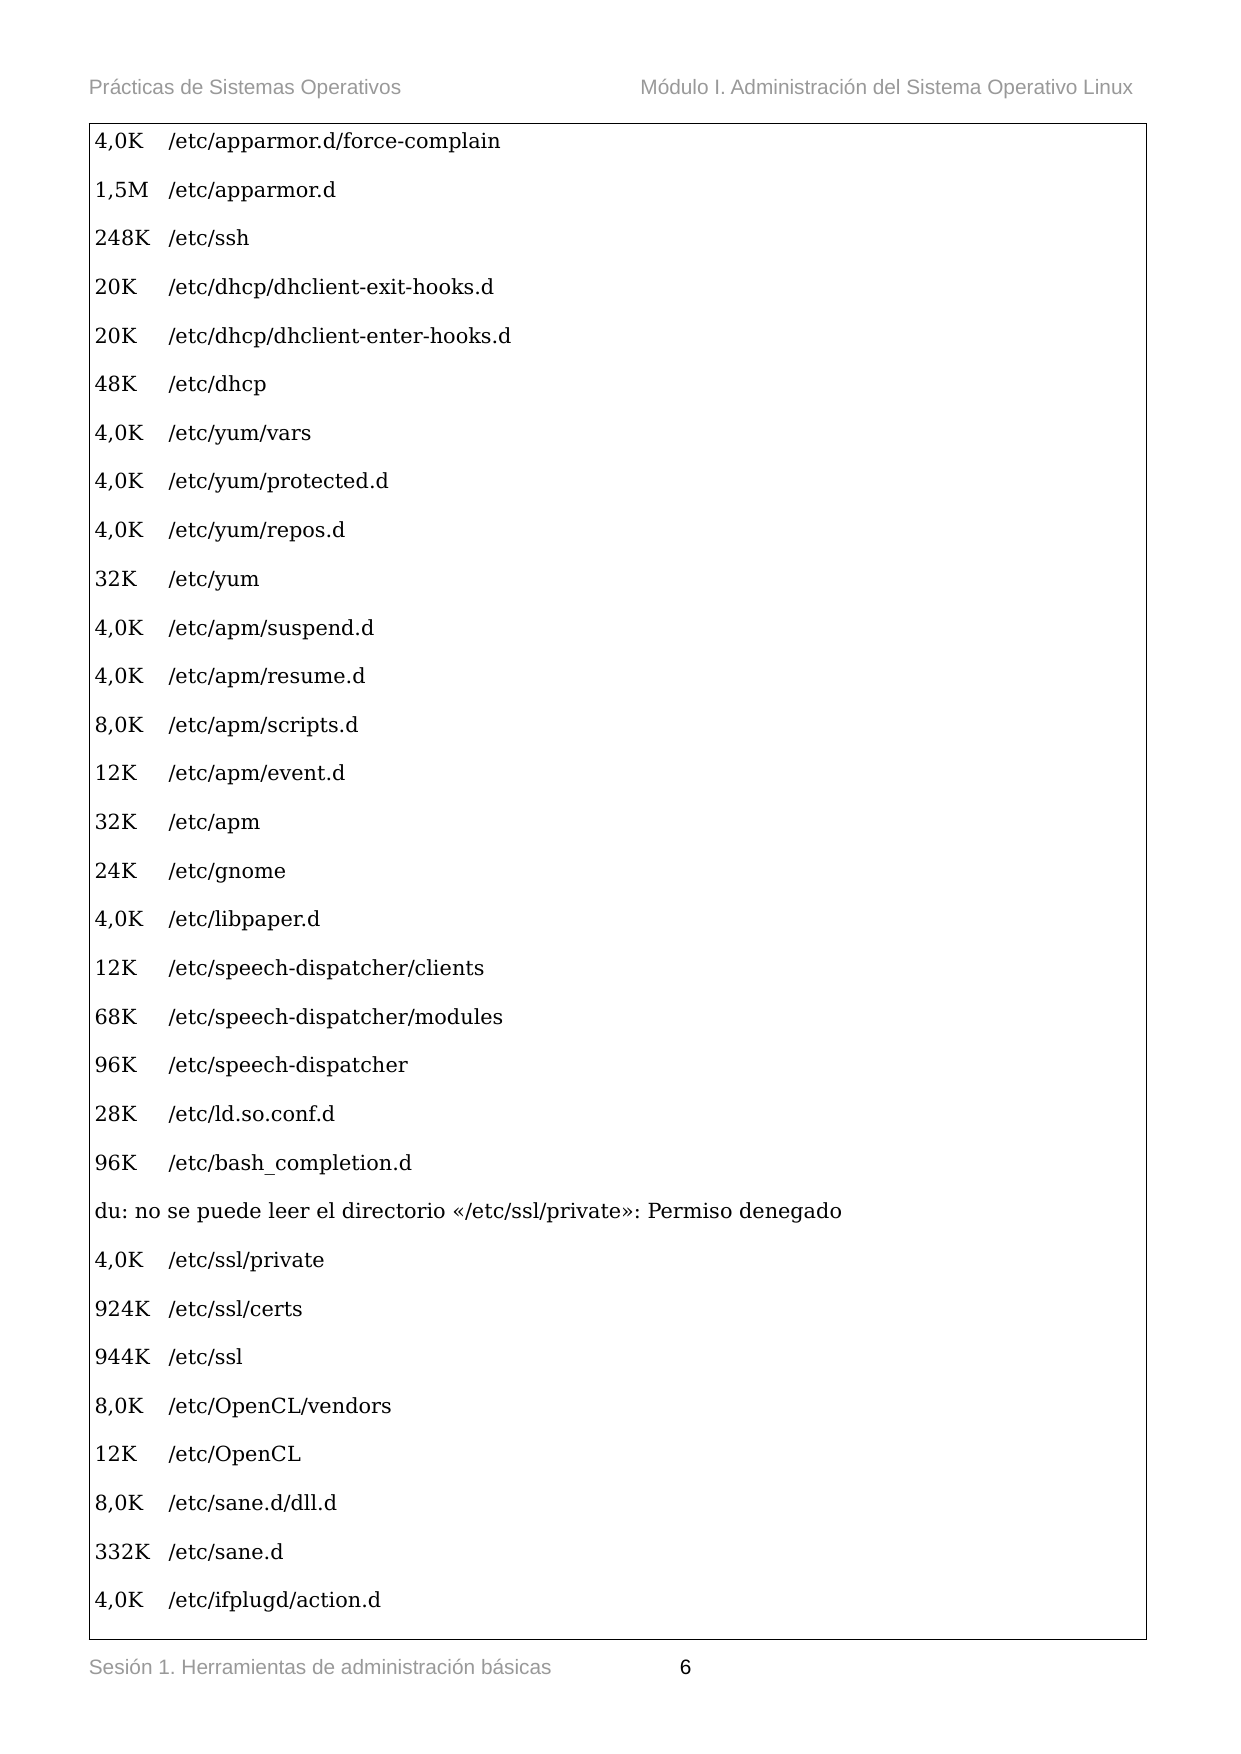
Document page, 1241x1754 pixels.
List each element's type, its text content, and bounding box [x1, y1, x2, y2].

table_header 4,0K /etc/apparmor.d/force-complain 1,5M /etc/apparmor.d 248K /etc/ssh 20K /etc/dhcp/dhclient-exit-hooks.d 20K /etc/dhcp/dhclient-enter-hooks.d 48K /etc/dhcp 4,0K /etc/yum/vars 4,0K /etc/yum/protected.d 4,0K /etc/yum/repos.d 32K /etc/yum 4,0K /etc/apm/suspend.d 4,0K /etc/apm/resume.d 8,0K /etc/apm/scripts.d 12K /etc/apm/event.d 32K /etc/apm 24K /etc/gnome 4,0K /etc/libpaper.d 12K /etc/speech-dispatcher/clients 68K /etc/speech-dispatcher/modules 96K /etc/speech-dispatcher 28K /etc/ld.so.conf.d 96K /etc/bash_completion.d du: no se puede leer el directorio «/etc/ssl/private»: Permiso denegado 4,0K /etc/ssl/private 924K /etc/ssl/certs 944K /etc/ssl 8,0K /etc/OpenCL/vendors 12K /etc/OpenCL 8,0K /etc/sane.d/dll.d 332K /etc/sane.d 4,0K /etc/ifplugd/action.d [90, 124, 1146, 1639]
